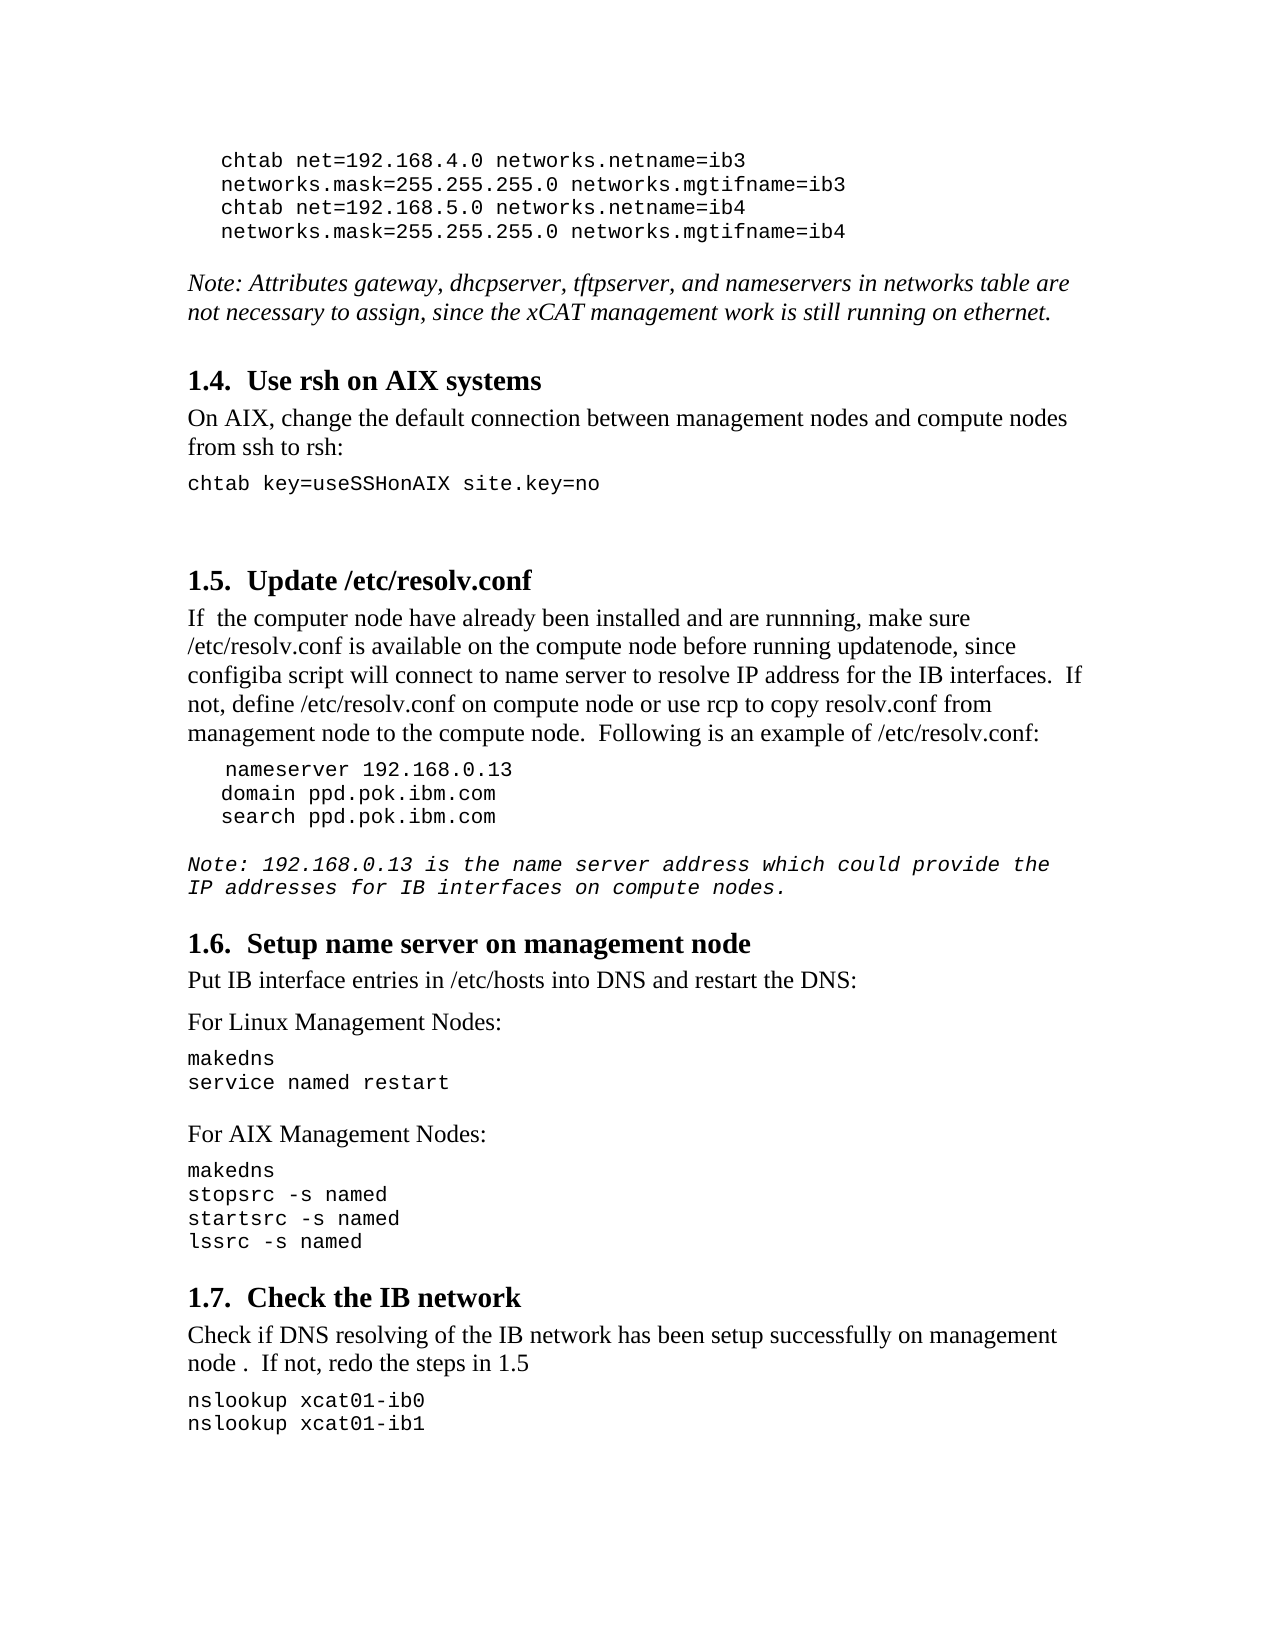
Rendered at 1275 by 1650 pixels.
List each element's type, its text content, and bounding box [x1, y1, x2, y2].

list makedns [187, 1048, 1087, 1072]
subtitle Update /etc/resolv.conf [187, 563, 1087, 596]
list chtab net=192.168.5.0 networks.netname=ib4 networks.mask=255.255.255.0 networks.mgtifname=ib4 [187, 197, 1087, 244]
list nslookup xcat01-ib0 [187, 1390, 1087, 1413]
list chtab net=192.168.4.0 networks.netname=ib3 networks.mask=255.255.255.0 networks.mgtifname=ib3 [187, 150, 1087, 197]
list makedns [187, 1160, 1087, 1184]
list For Linux Management Nodes: [187, 1007, 1087, 1036]
list domain ppd.pok.ibm.com [187, 783, 1087, 806]
list service named restart [187, 1072, 1087, 1095]
list Note: Attributes gateway, dhcpserver, tftpserver, and nameservers in networks table are not necessary to assign, since the xCAT management work is still running on ethernet. [187, 268, 1087, 326]
list Note: 192.168.0.13 is the name server address which could provide the IP addresses for IB interfaces on compute nodes. [187, 853, 1087, 901]
text Put IB interface entries in /etc/hosts into DNS and restart the DNS: [187, 966, 1087, 994]
list lssrc -s named [187, 1231, 1087, 1255]
subtitle Setup name server on management node [187, 926, 1087, 959]
subtitle Check the IB network [187, 1280, 1087, 1313]
list startsrc -s named [187, 1208, 1087, 1231]
list chtab key=useSSHonAIX site.key=no [187, 473, 1087, 497]
list For AIX Management Nodes: [187, 1119, 1087, 1148]
list search ppd.pok.ibm.com [187, 806, 1087, 830]
list If the computer node have already been installed and are runnning, make sure /etc/resolv.conf is available on the compute node before running updatenode, since configiba script will connect to name server to resolve IP address for the IB interfaces. If not, define /etc/resolv.conf on compute node or use rcp to copy resolv.conf from management node to the compute node. Following is an example of /etc/resolv.conf: [187, 603, 1087, 746]
list nslookup xcat01-ib1 [187, 1413, 1087, 1437]
list stopsrc -s named [187, 1184, 1087, 1208]
subtitle Use rsh on AIX systems [187, 363, 1087, 397]
list On AIX, change the default connection between management nodes and compute nodes from ssh to rsh: [187, 403, 1087, 461]
list Check if DNS resolving of the IB network has been setup successfully on management node . If not, redo the steps in 1.5 [187, 1320, 1087, 1377]
list nameserver 192.168.0.13 [187, 759, 1087, 783]
